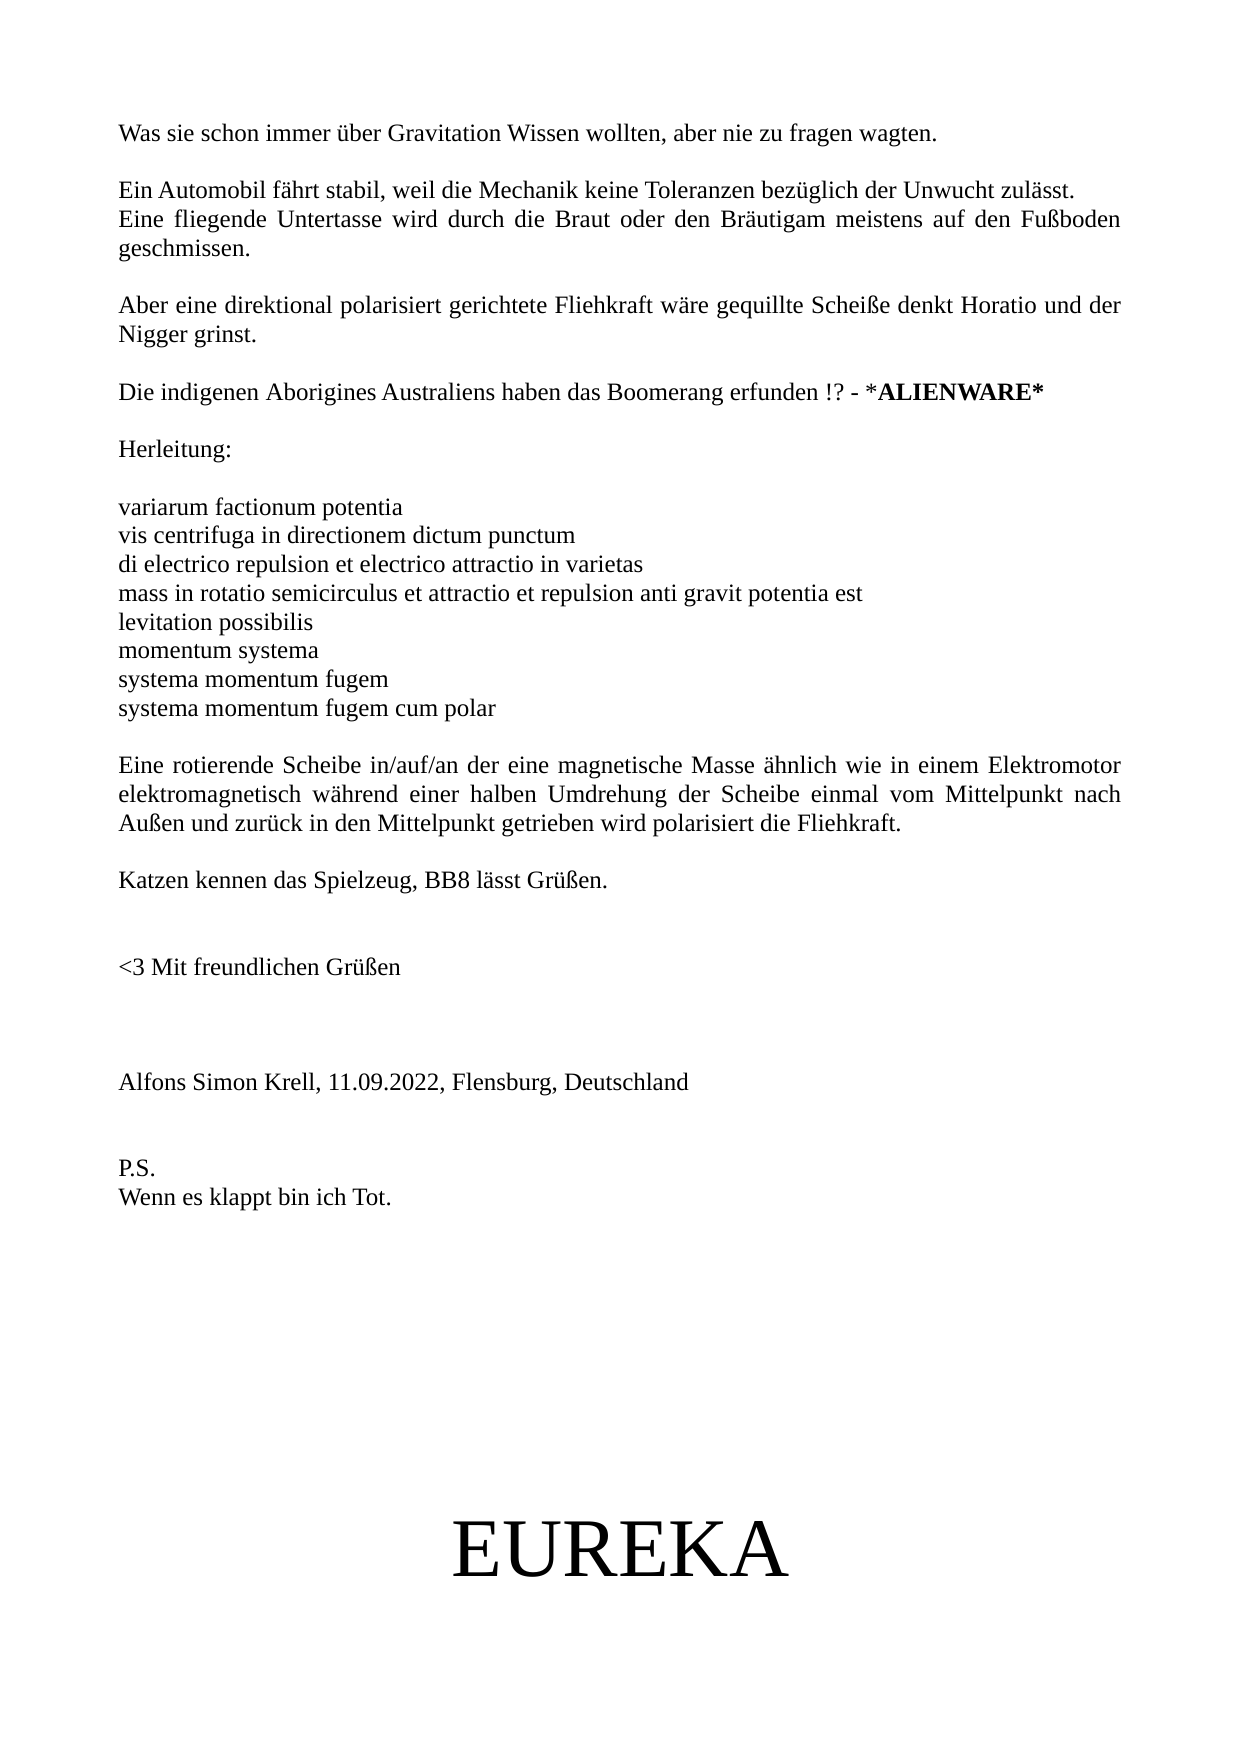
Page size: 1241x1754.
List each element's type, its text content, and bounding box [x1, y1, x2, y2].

text Alfons Simon Krell, 11.09.2022, Flensburg, Deutschland [118, 1067, 1122, 1096]
text Wenn es klappt bin ich Tot. [118, 1182, 1122, 1211]
text Die indigenen Aborigines Australiens haben das Boomerang erfunden !? - *ALIENWARE* [118, 377, 1122, 406]
text systema momentum fugem cum polar [118, 693, 1122, 722]
text EUREKA [118, 1498, 1122, 1594]
text levitation possibilis [118, 607, 1122, 636]
text Eine rotierende Scheibe in/auf/an der eine magnetische Masse ähnlich wie in einem Elektromotor elektromagnetisch während einer halben Umdrehung der Scheibe einmal vom Mittelpunkt nach Außen und zurück in den Mittelpunkt getrieben wird polarisiert die Fliehkraft. [118, 751, 1122, 837]
text Herleitung: [118, 434, 1122, 463]
text <3 Mit freundlichen Grüßen [118, 952, 1122, 981]
text momentum systema [118, 636, 1122, 664]
text di electrico repulsion et electrico attractio in varietas [118, 549, 1122, 578]
text vis centrifuga in directionem dictum punctum [118, 521, 1122, 549]
text variarum factionum potentia [118, 492, 1122, 521]
text P.S. [118, 1153, 1122, 1182]
text mass in rotatio semicirculus et attractio et repulsion anti gravit potentia est [118, 578, 1122, 607]
text Eine fliegende Untertasse wird durch die Braut oder den Bräutigam meistens auf den Fußboden geschmissen. [118, 204, 1122, 262]
text Was sie schon immer über Gravitation Wissen wollten, aber nie zu fragen wagten. [118, 118, 1122, 147]
text Aber eine direktional polarisiert gerichtete Fliehkraft wäre gequillte Scheiße denkt Horatio und der Nigger grinst. [118, 291, 1122, 348]
text systema momentum fugem [118, 664, 1122, 693]
text Katzen kennen das Spielzeug, BB8 lässt Grüßen. [118, 866, 1122, 894]
text Ein Automobil fährt stabil, weil die Mechanik keine Toleranzen bezüglich der Unwucht zulässt. [118, 176, 1122, 204]
